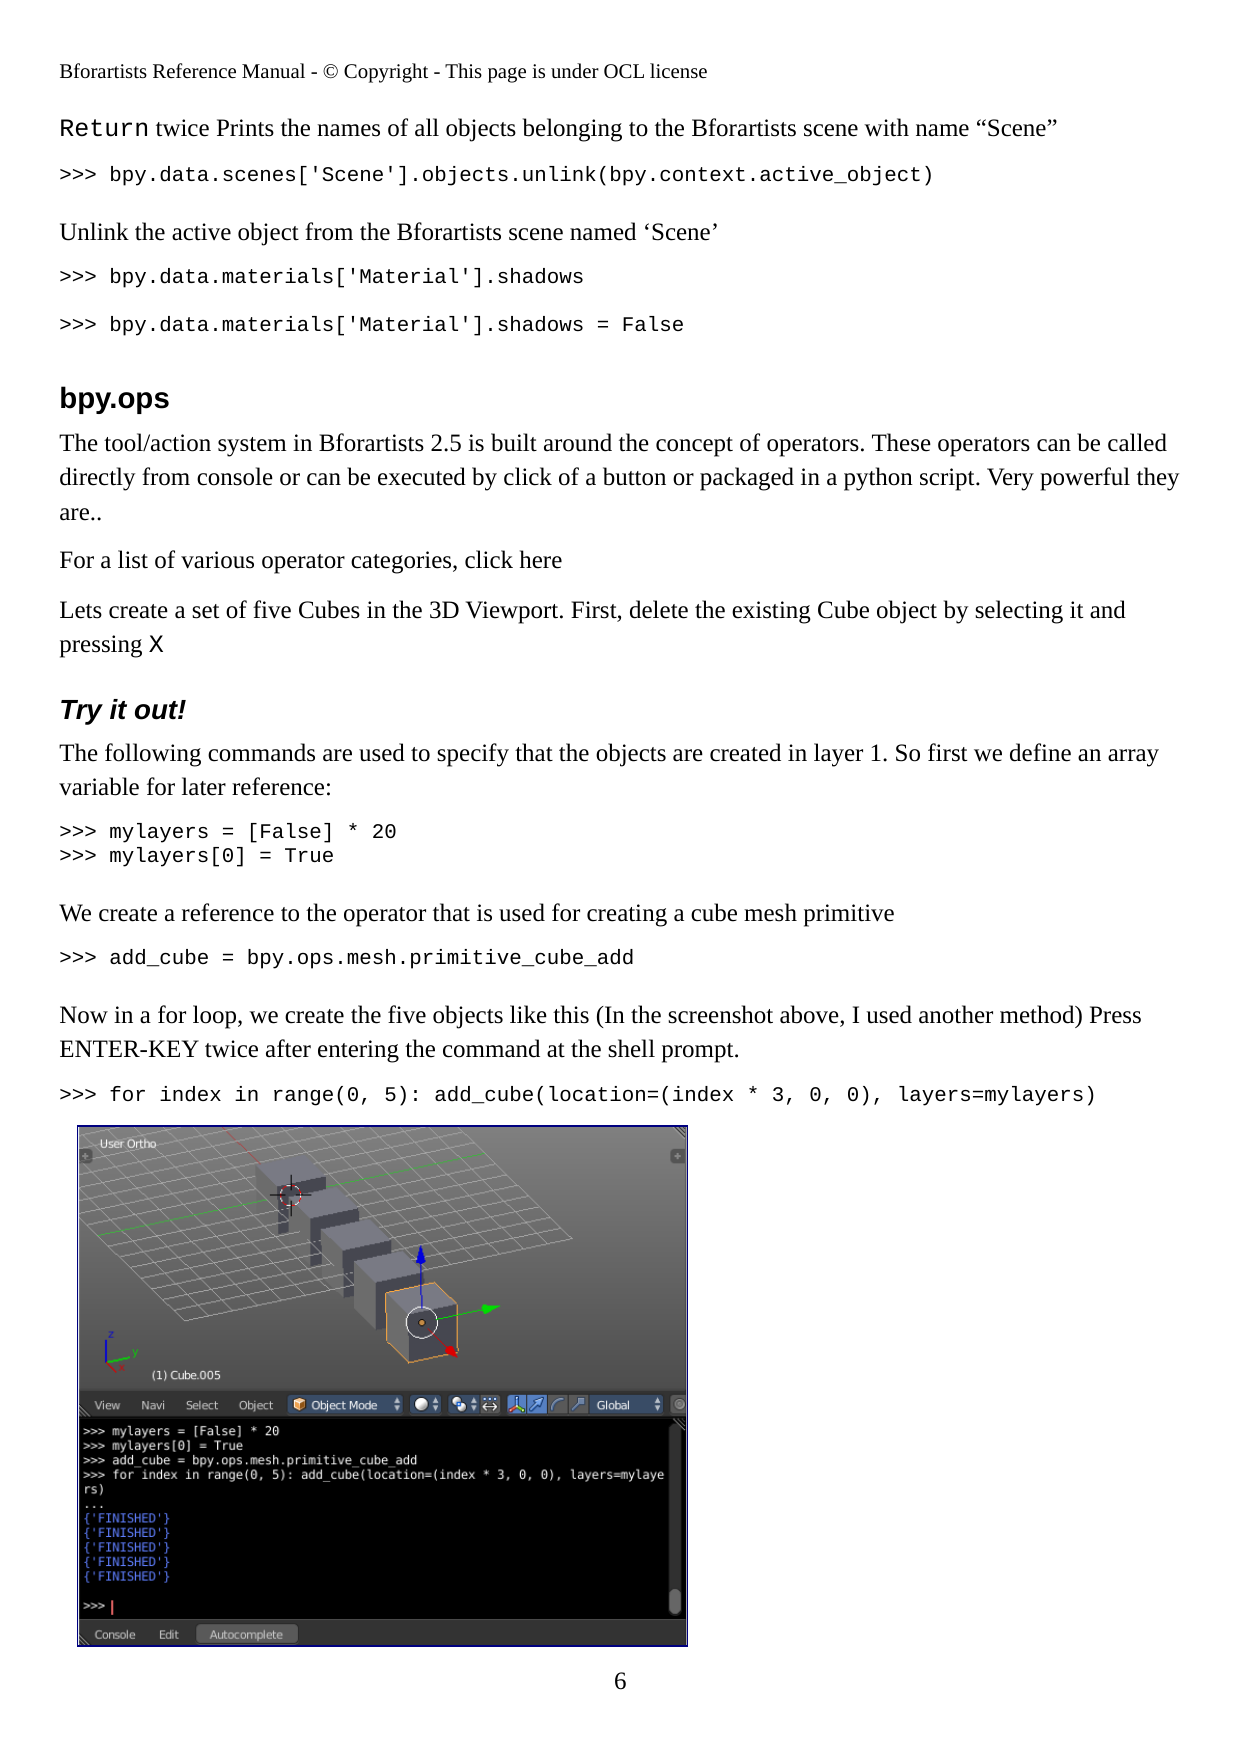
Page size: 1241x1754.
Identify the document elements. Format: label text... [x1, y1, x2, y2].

text Lets create a set of five Cubes in the 3D Viewport. First, delete the existing Cube object by selecting it and pressing X [59, 595, 1181, 660]
text >>> bpy.data.materials['Material'].shadows [59, 266, 1181, 290]
subtitle Try it out! [59, 693, 1181, 725]
text >>> add_cube = bpy.ops.mesh.primitive_cube_add [59, 947, 1181, 971]
subtitle bpy.ops [59, 381, 1181, 415]
text The tool/action system in Bforartists 2.5 is built around the concept of operators. These operators can be called directly from console or can be executed by click of a button or packaged in a python script. Very powerful they are.. [59, 428, 1181, 525]
picture [78, 1127, 687, 1645]
text >>> bpy.data.scenes['Scene'].objects.unlink(bpy.context.active_object) [59, 164, 1181, 188]
text >>> for index in range(0, 5): add_cube(location=(index * 3, 0, 0), layers=mylayers) [59, 1084, 1181, 1107]
text >>> mylayers = [False] * 20 [59, 821, 1181, 845]
text >>> bpy.data.materials['Material'].shadows = False [59, 314, 1181, 337]
text The following commands are used to specify that the objects are created in layer 1. So first we define an array variable for later reference: [59, 738, 1181, 801]
text Unlink the active object from the Bforartists scene named ‘Scene’ [59, 217, 1181, 246]
text >>> mylayers[0] = True [59, 845, 1181, 868]
text Now in a for loop, we create the five objects like this (In the screenshot above, I used another method) Press ENTER-KEY twice after entering the command at the shell prompt. [59, 1000, 1181, 1063]
text For a list of various operator categories, click here [59, 546, 1181, 574]
text Return twice Prints the names of all objects belonging to the Bforartists scene with name “Scene” [59, 113, 1181, 143]
text We create a reference to the operator that is used for creating a cube mesh primitive [59, 898, 1181, 927]
